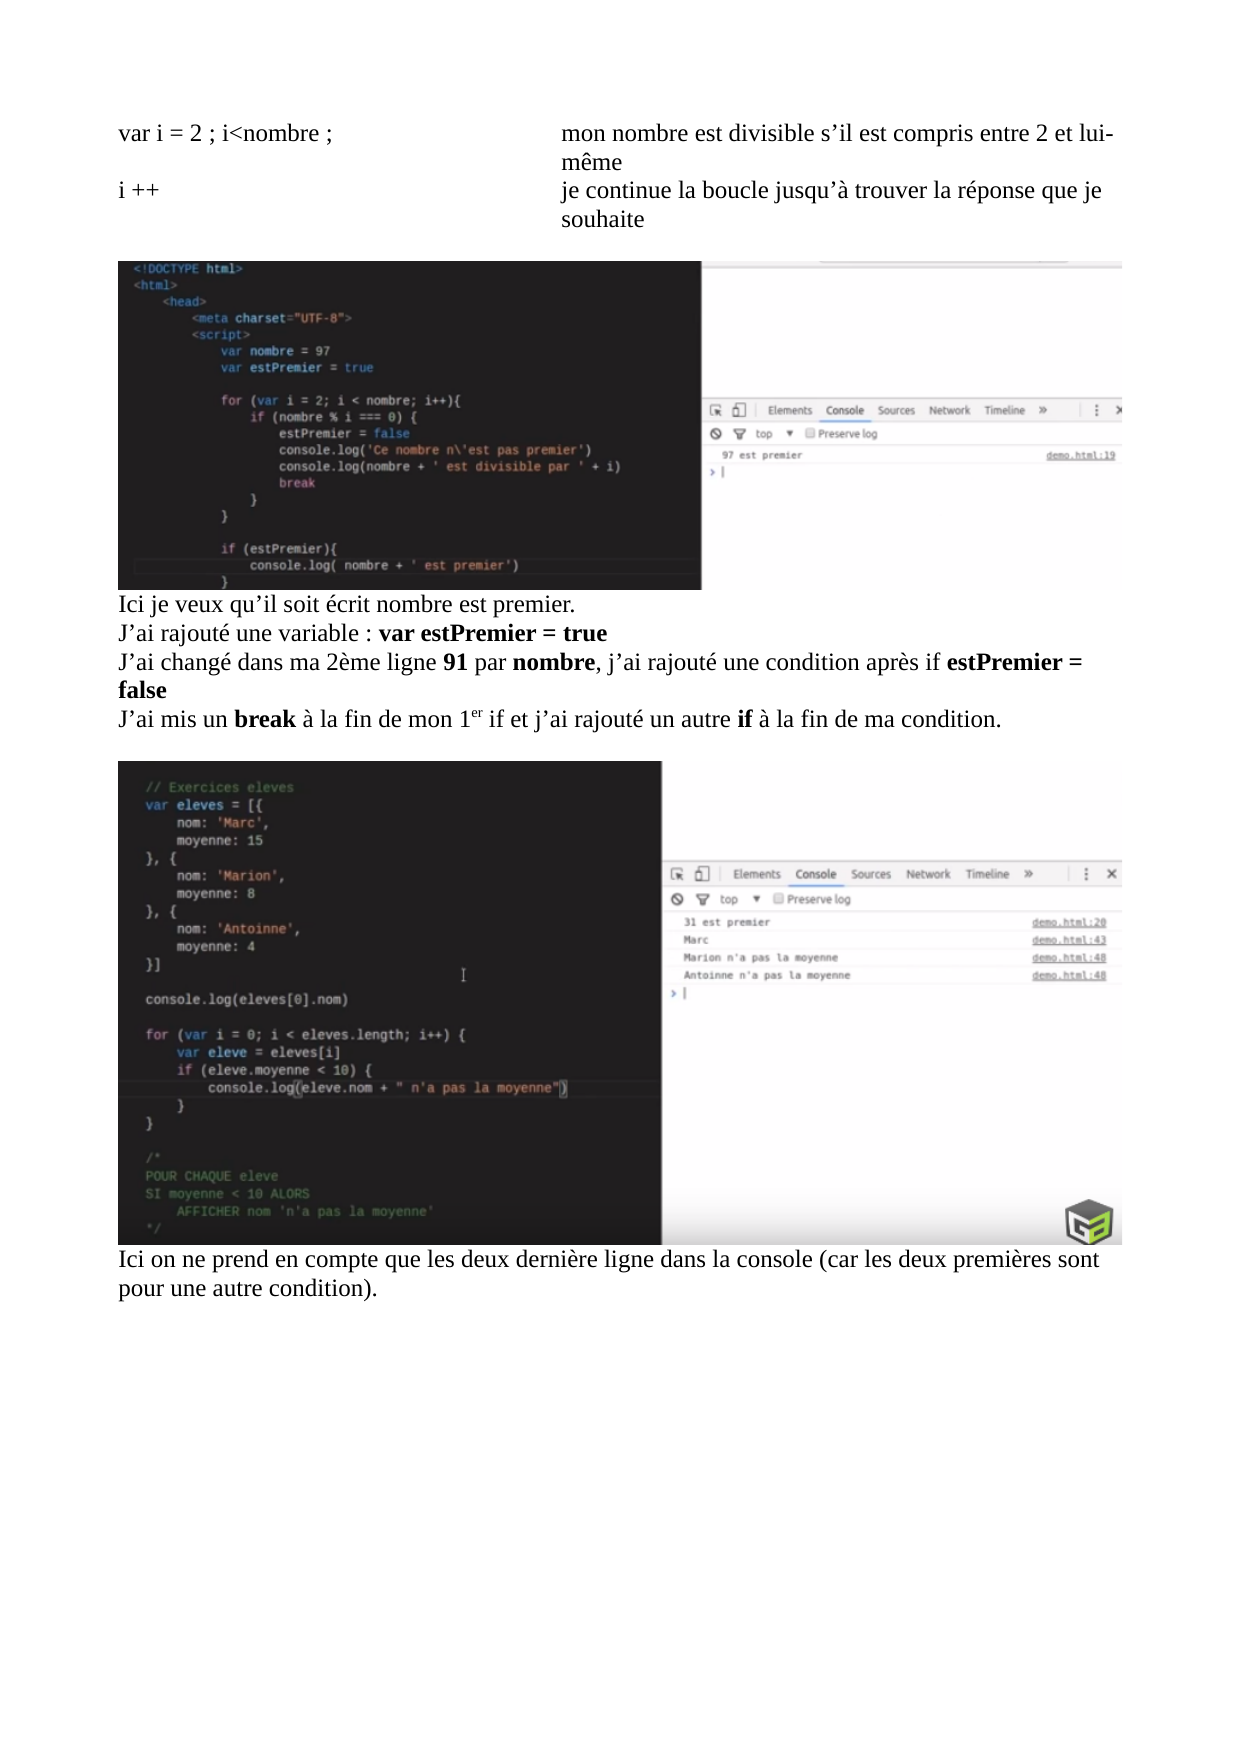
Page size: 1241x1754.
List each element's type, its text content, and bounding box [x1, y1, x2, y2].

text J’ai mis un break à la fin de mon 1er if et j’ai rajouté un autre if à la fin de ma condition. [118, 704, 1122, 733]
picture [118, 761, 1123, 1245]
text Ici je veux qu’il soit écrit nombre est premier. [118, 590, 1122, 618]
text Ici on ne prend en compte que les deux dernière ligne dans la console (car les deux premières sont pour une autre condition). [118, 1245, 1122, 1302]
picture [118, 261, 1123, 590]
text var i = 2 ; i<nombre ; mon nombre est divisible s’il est compris entre 2 et lui- même [118, 118, 1122, 176]
text J’ai rajouté une variable : var estPremier = true [118, 618, 1122, 647]
text i ++ je continue la boucle jusqu’à trouver la réponse que je souhaite [118, 176, 1122, 233]
text J’ai changé dans ma 2ème ligne 91 par nombre, j’ai rajouté une condition après if estPremier = false [118, 647, 1122, 704]
